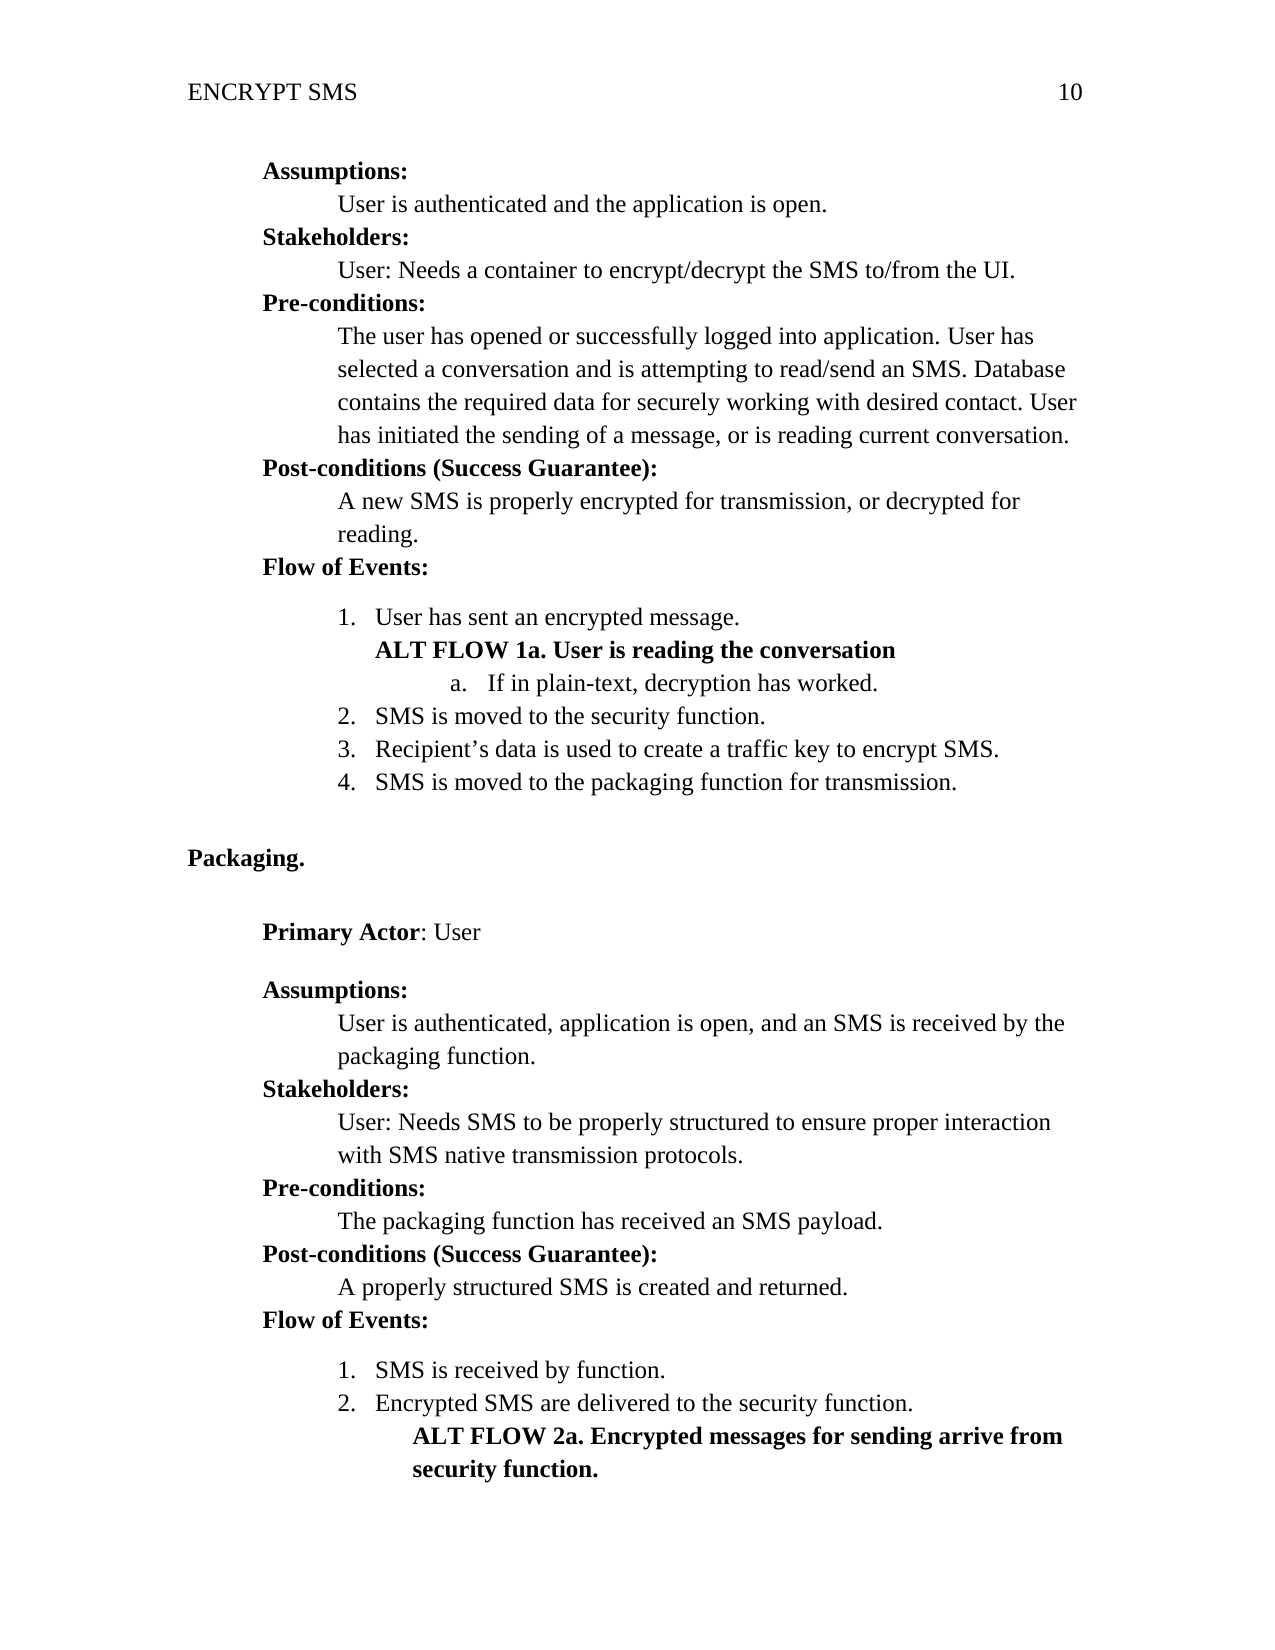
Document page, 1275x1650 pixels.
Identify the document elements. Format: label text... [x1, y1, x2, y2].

text Flow of Events: [262, 552, 1087, 581]
text Pre-conditions: [262, 1173, 1087, 1202]
text Stakeholders: [262, 1074, 1087, 1103]
text User: Needs a container to encrypt/decrypt the SMS to/from the UI. [262, 255, 1087, 284]
text ALT FLOW 2a. Encrypted messages for sending arrive from security function. [375, 1421, 1087, 1482]
text The packaging function has received an SMS payload. [262, 1206, 1087, 1235]
list Recipient’s data is used to create a traffic key to encrypt SMS. [337, 734, 1087, 763]
text User is authenticated and the application is open. [262, 189, 1087, 218]
text Stakeholders: [262, 222, 1087, 251]
text Assumptions: [262, 156, 1087, 185]
list SMS is moved to the security function. [337, 701, 1087, 730]
subtitle Packaging. [187, 843, 1087, 872]
text Post-conditions (Success Guarantee): [262, 1239, 1087, 1268]
list If in plain-text, decryption has worked. [450, 668, 1087, 697]
list SMS is received by function. [337, 1355, 1087, 1383]
text Assumptions: [262, 975, 1087, 1003]
list SMS is moved to the packaging function for transmission. [337, 767, 1087, 796]
text A new SMS is properly encrypted for transmission, or decrypted for reading. [262, 486, 1087, 548]
text Flow of Events: [262, 1305, 1087, 1334]
text User: Needs SMS to be properly structured to ensure proper interaction with SMS native transmission protocols. [262, 1107, 1087, 1169]
text The user has opened or successfully logged into application. User has selected a conversation and is attempting to read/send an SMS. Database contains the required data for securely working with desired contact. User has initiated the sending of a message, or is reading current conversation. [262, 321, 1087, 449]
text Primary Actor: User [262, 917, 1087, 946]
text Pre-conditions: [262, 288, 1087, 317]
list User has sent an encrypted message. [337, 602, 1087, 631]
list Encrypted SMS are delivered to the security function. [337, 1388, 1087, 1416]
text Post-conditions (Success Guarantee): [262, 453, 1087, 482]
text User is authenticated, application is open, and an SMS is received by the packaging function. [262, 1008, 1087, 1069]
text A properly structured SMS is created and returned. [262, 1272, 1087, 1301]
text ALT FLOW 1a. User is reading the conversation [375, 635, 1087, 664]
